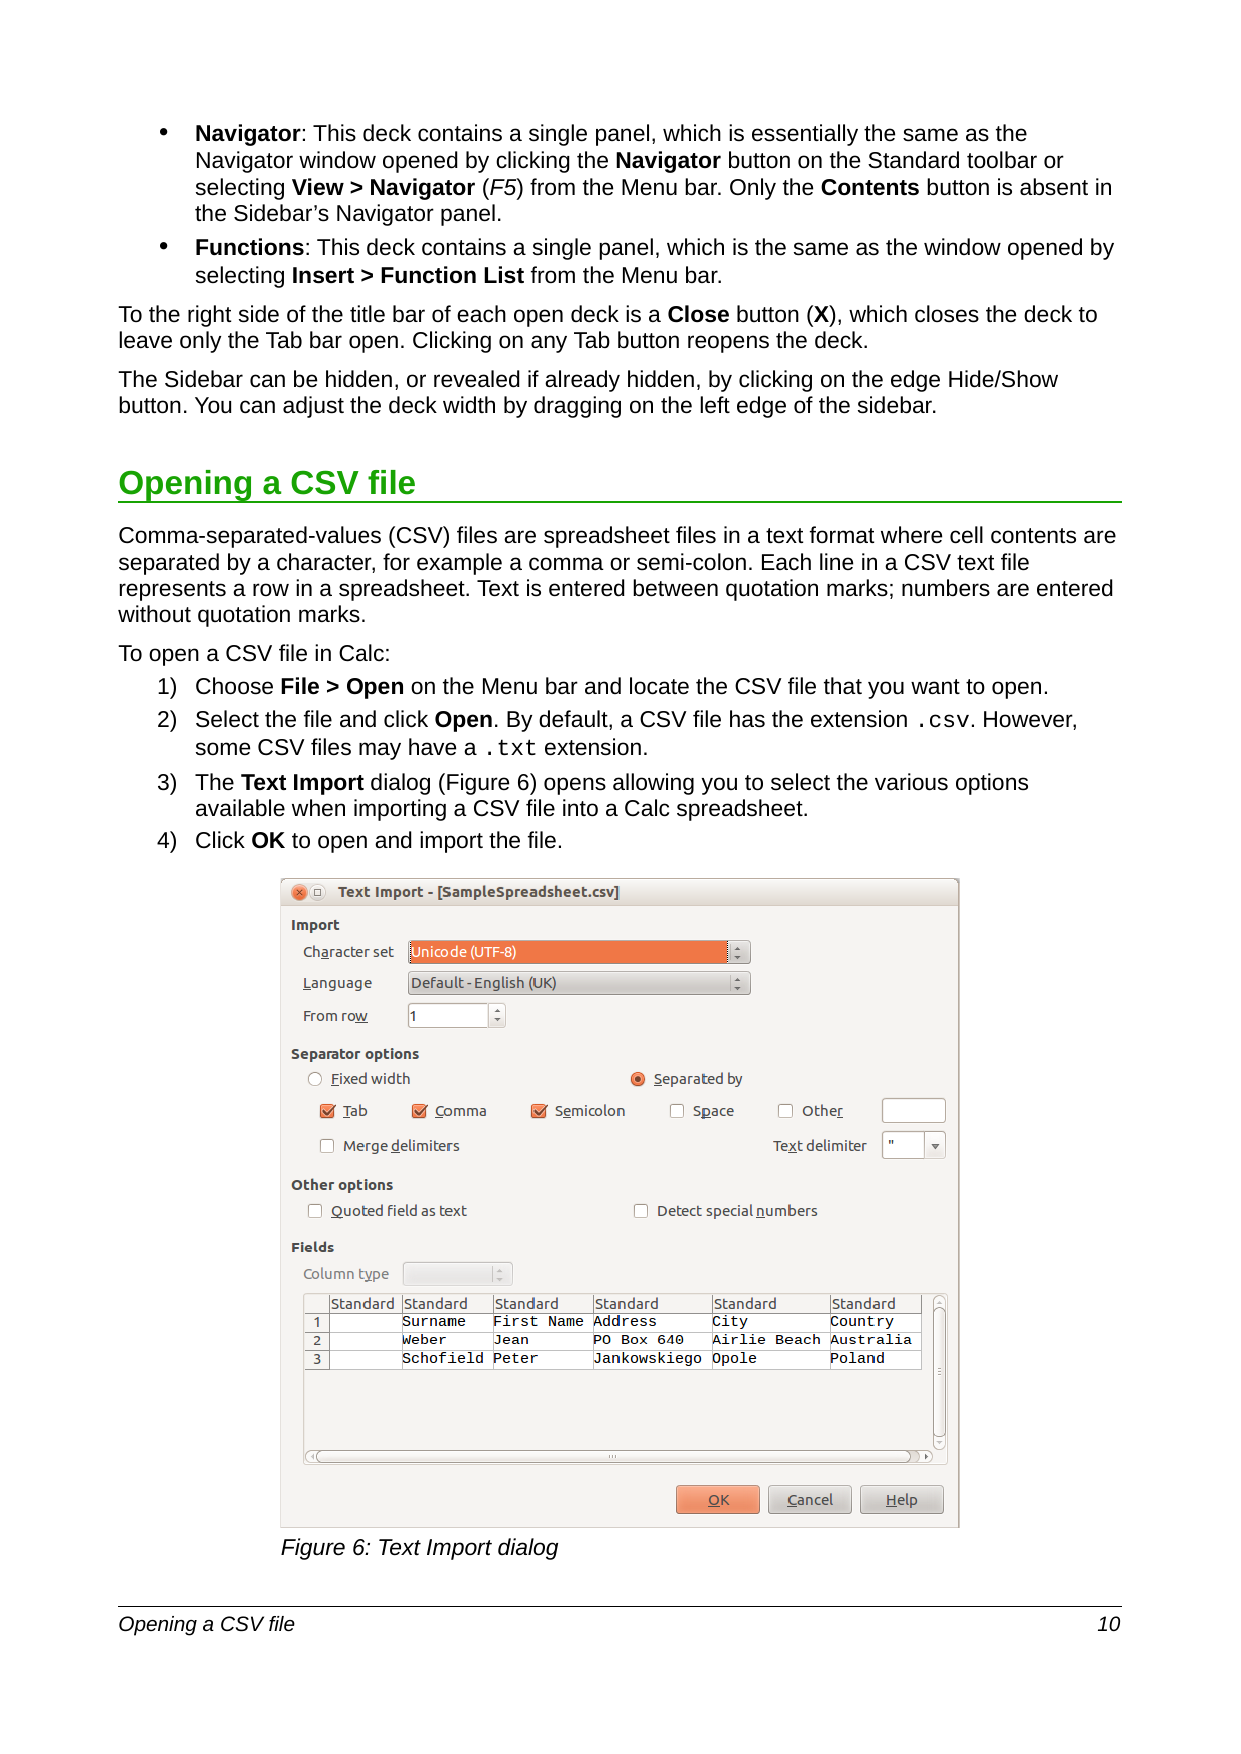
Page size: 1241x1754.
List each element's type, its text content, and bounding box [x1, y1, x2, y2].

list Functions: This deck contains a single panel, which is the same as the window opened by selecting Insert > Function List from the Menu bar. [156, 233, 1122, 288]
list Select the file and click Open. By default, a CSV file has the extension .csv. However, some CSV files may have a .txt extension. [177, 706, 1122, 762]
list The Text Import dialog (Figure 6) opens allowing you to select the various options available when importing a CSV file into a Calc spreadsheet. [177, 768, 1122, 821]
text Figure 6: Text Import dialog [281, 1534, 960, 1561]
subtitle Opening a CSV file [118, 463, 1122, 501]
list To open a CSV file in Calc: [118, 640, 1122, 666]
text The Sidebar can be hidden, or revealed if already hidden, by clicking on the edge Hide/Show button. You can adjust the deck width by dragging on the left edge of the sidebar. [118, 366, 1122, 418]
list Choose File > Open on the Menu bar and locate the CSV file that you want to open. [177, 673, 1122, 699]
list Click OK to open and import the file. [177, 827, 1122, 854]
text To the right side of the title bar of each open deck is a Close button (X), which closes the deck to leave only the Tab bar open. Clicking on any Tab button reopens the deck. [118, 301, 1122, 353]
picture [280, 878, 960, 1528]
text Comma-separated-values (CSV) files are spreadsheet files in a text format where cell contents are separated by a character, for example a comma or semi-colon. Each line in a CSV text file represents a row in a spreadsheet. Text is entered between quotation marks; numbers are entered without quotation marks. [118, 522, 1122, 628]
list Navigator: This deck contains a single panel, which is essentially the same as the Navigator window opened by clicking the Navigator button on the Standard toolbar or selecting View > Navigator (F5) from the Menu bar. Only the Contents button is absent in the Sidebar’s Navigator panel. [156, 118, 1122, 226]
